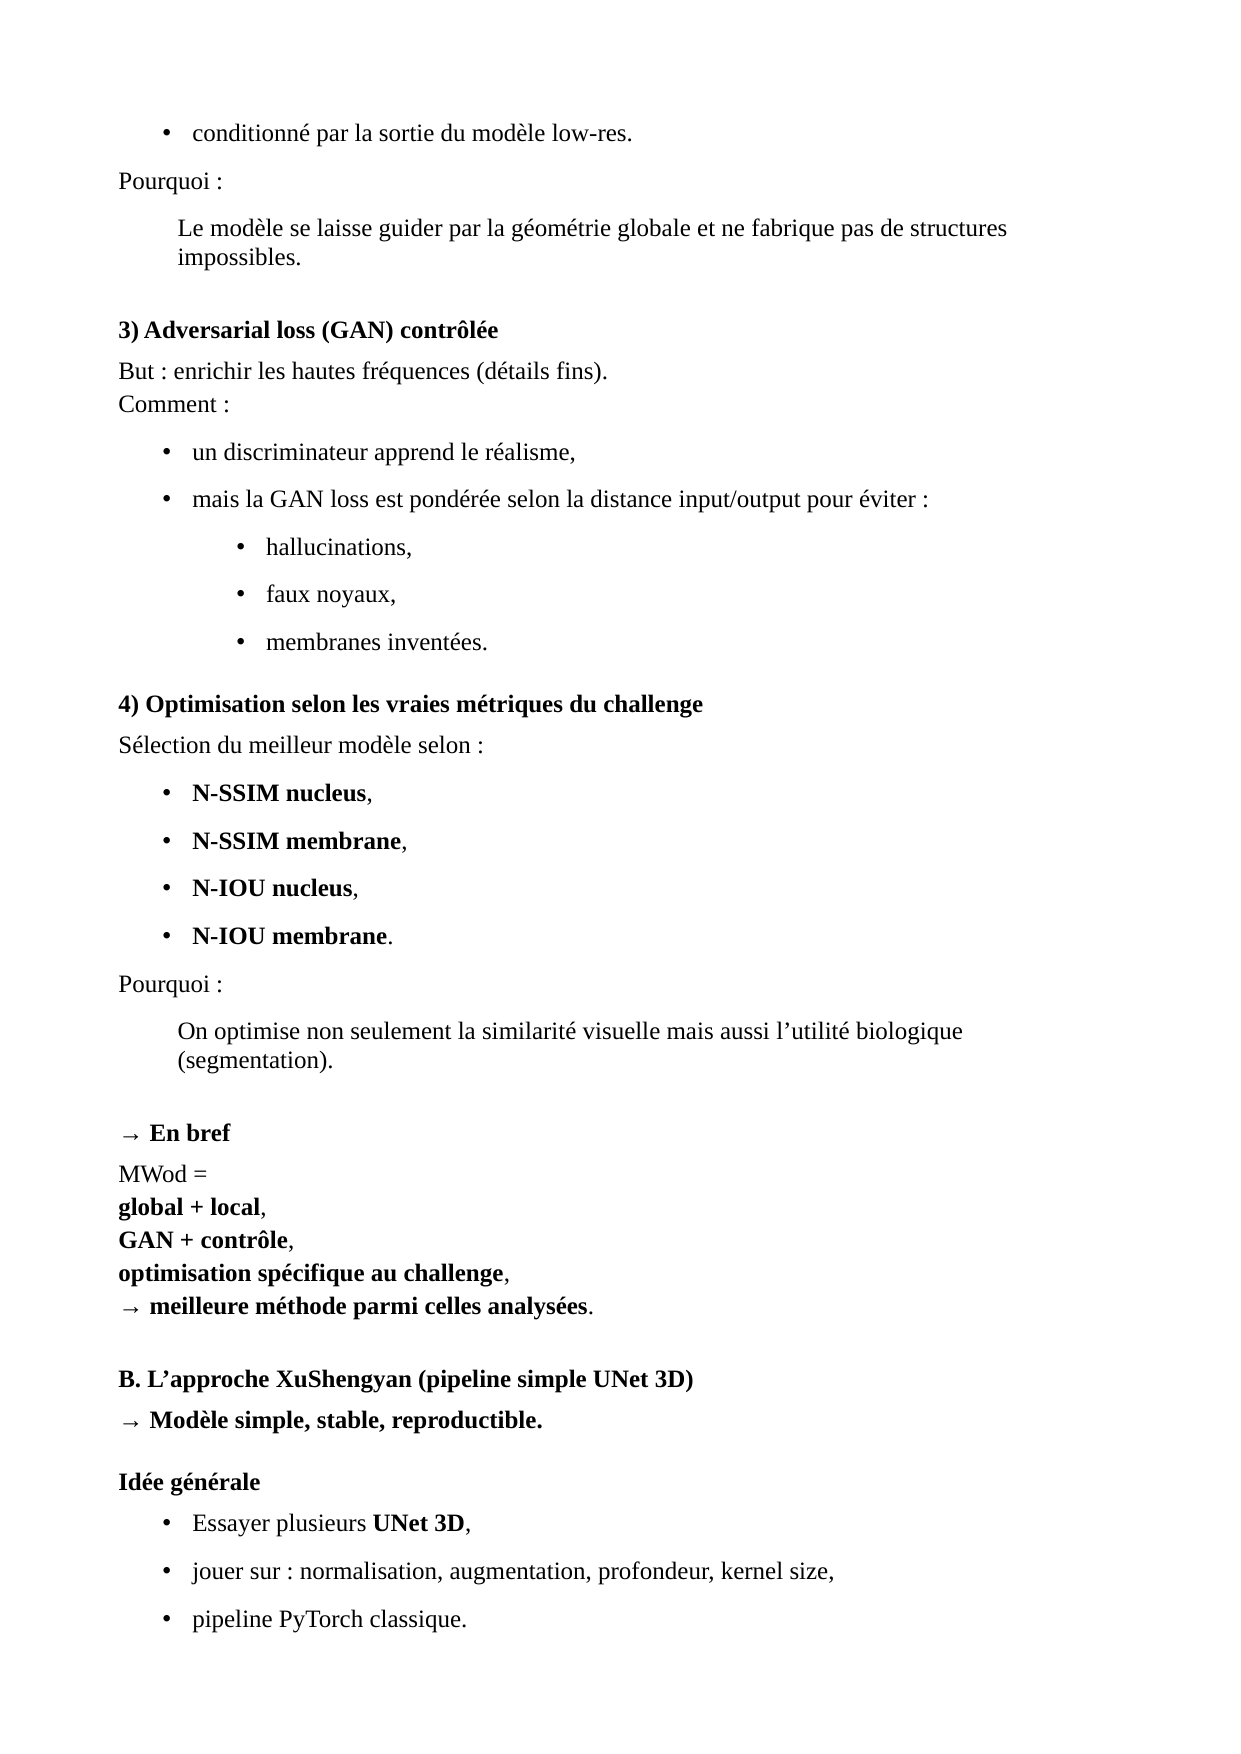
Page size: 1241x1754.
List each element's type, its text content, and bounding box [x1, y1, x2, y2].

text Pourquoi : [118, 166, 1122, 194]
list jouer sur : normalisation, augmentation, profondeur, kernel size, [162, 1556, 1122, 1585]
list membranes inventées. [236, 627, 1122, 656]
text → Modèle simple, stable, reproductible. [118, 1405, 1122, 1434]
subtitle 3) Adversarial loss (GAN) contrôlée [118, 315, 1122, 344]
list N-IOU membrane. [162, 921, 1122, 950]
list N-IOU nucleus, [162, 873, 1122, 902]
list hallucinations, [236, 532, 1122, 561]
list pipeline PyTorch classique. [162, 1604, 1122, 1632]
text Sélection du meilleur modèle selon : [118, 731, 1122, 759]
text But : enrichir les hautes fréquences (détails fins). Comment : [118, 356, 1122, 418]
text Le modèle se laisse guider par la géométrie globale et ne fabrique pas de structures impossibles. [177, 213, 1063, 271]
text MWod = global + local, GAN + contrôle, optimisation spécifique au challenge, → meilleure méthode parmi celles analysées. [118, 1159, 1122, 1320]
subtitle 4) Optimisation selon les vraies métriques du challenge [118, 689, 1122, 718]
text Pourquoi : [118, 969, 1122, 997]
list faux noyaux, [236, 579, 1122, 608]
list un discriminateur apprend le réalisme, [162, 437, 1122, 466]
subtitle B. L’approche XuShengyan (pipeline simple UNet 3D) [118, 1364, 1122, 1392]
list N-SSIM nucleus, [162, 778, 1122, 807]
list Essayer plusieurs UNet 3D, [162, 1508, 1122, 1537]
subtitle Idée générale [118, 1467, 1122, 1496]
list mais la GAN loss est pondérée selon la distance input/output pour éviter : [162, 484, 1122, 513]
list N-SSIM membrane, [162, 826, 1122, 854]
list conditionné par la sortie du modèle low-res. [162, 118, 1122, 147]
subtitle → En bref [118, 1118, 1122, 1147]
text On optimise non seulement la similarité visuelle mais aussi l’utilité biologique (segmentation). [177, 1016, 1063, 1074]
